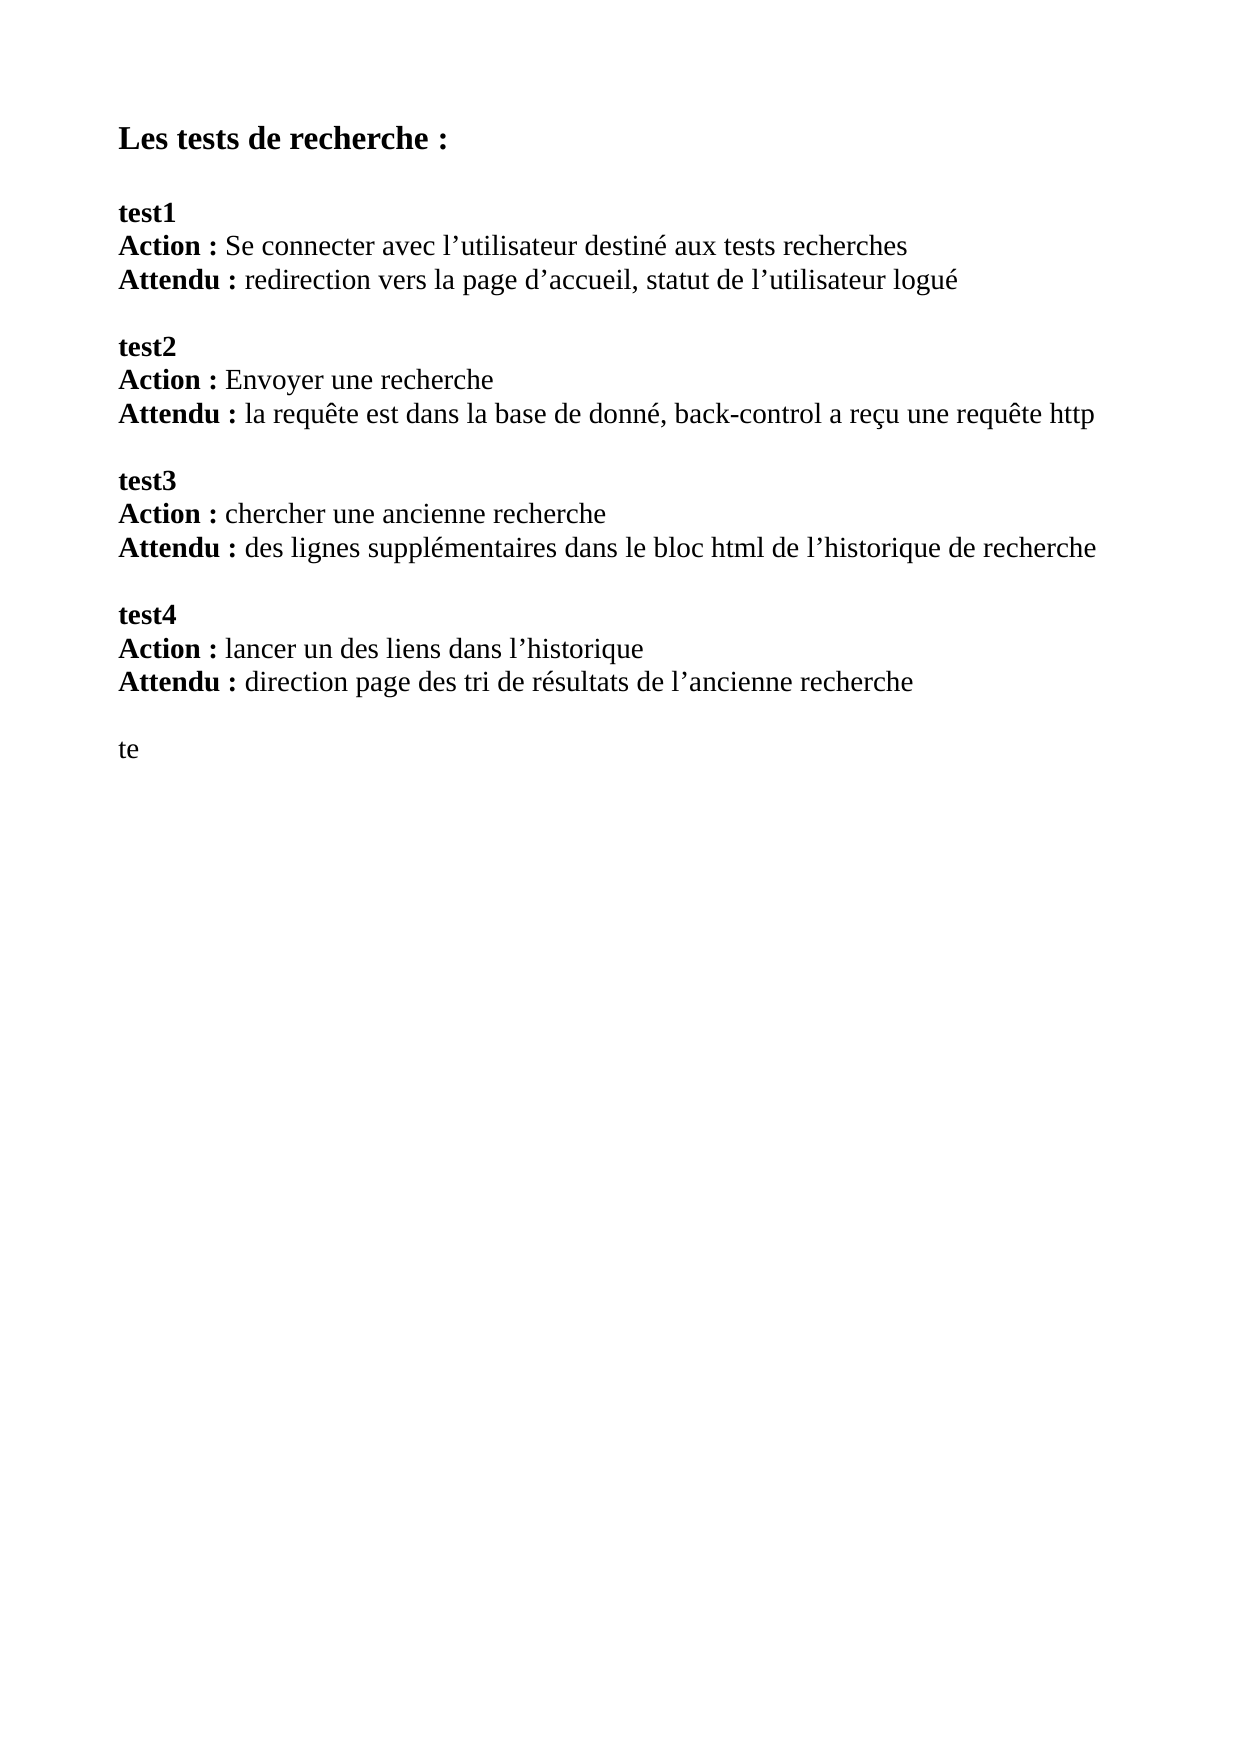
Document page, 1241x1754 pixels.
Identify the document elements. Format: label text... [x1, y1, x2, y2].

text test1 [118, 195, 1122, 228]
text Attendu : des lignes supplémentaires dans le bloc html de l’historique de recherche [118, 530, 1122, 564]
text Les tests de recherche : [118, 118, 1122, 156]
text Attendu : redirection vers la page d’accueil, statut de l’utilisateur logué [118, 262, 1122, 295]
text Action : Envoyer une recherche [118, 362, 1122, 396]
text Action : lancer un des liens dans l’historique [118, 631, 1122, 664]
text test3 [118, 463, 1122, 497]
text test2 [118, 329, 1122, 362]
text Action : Se connecter avec l’utilisateur destiné aux tests recherches [118, 228, 1122, 262]
text Attendu : direction page des tri de résultats de l’ancienne recherche [118, 664, 1122, 698]
text te [118, 731, 1122, 765]
text Action : chercher une ancienne recherche [118, 497, 1122, 530]
text Attendu : la requête est dans la base de donné, back-control a reçu une requête http [118, 396, 1122, 429]
text test4 [118, 597, 1122, 631]
